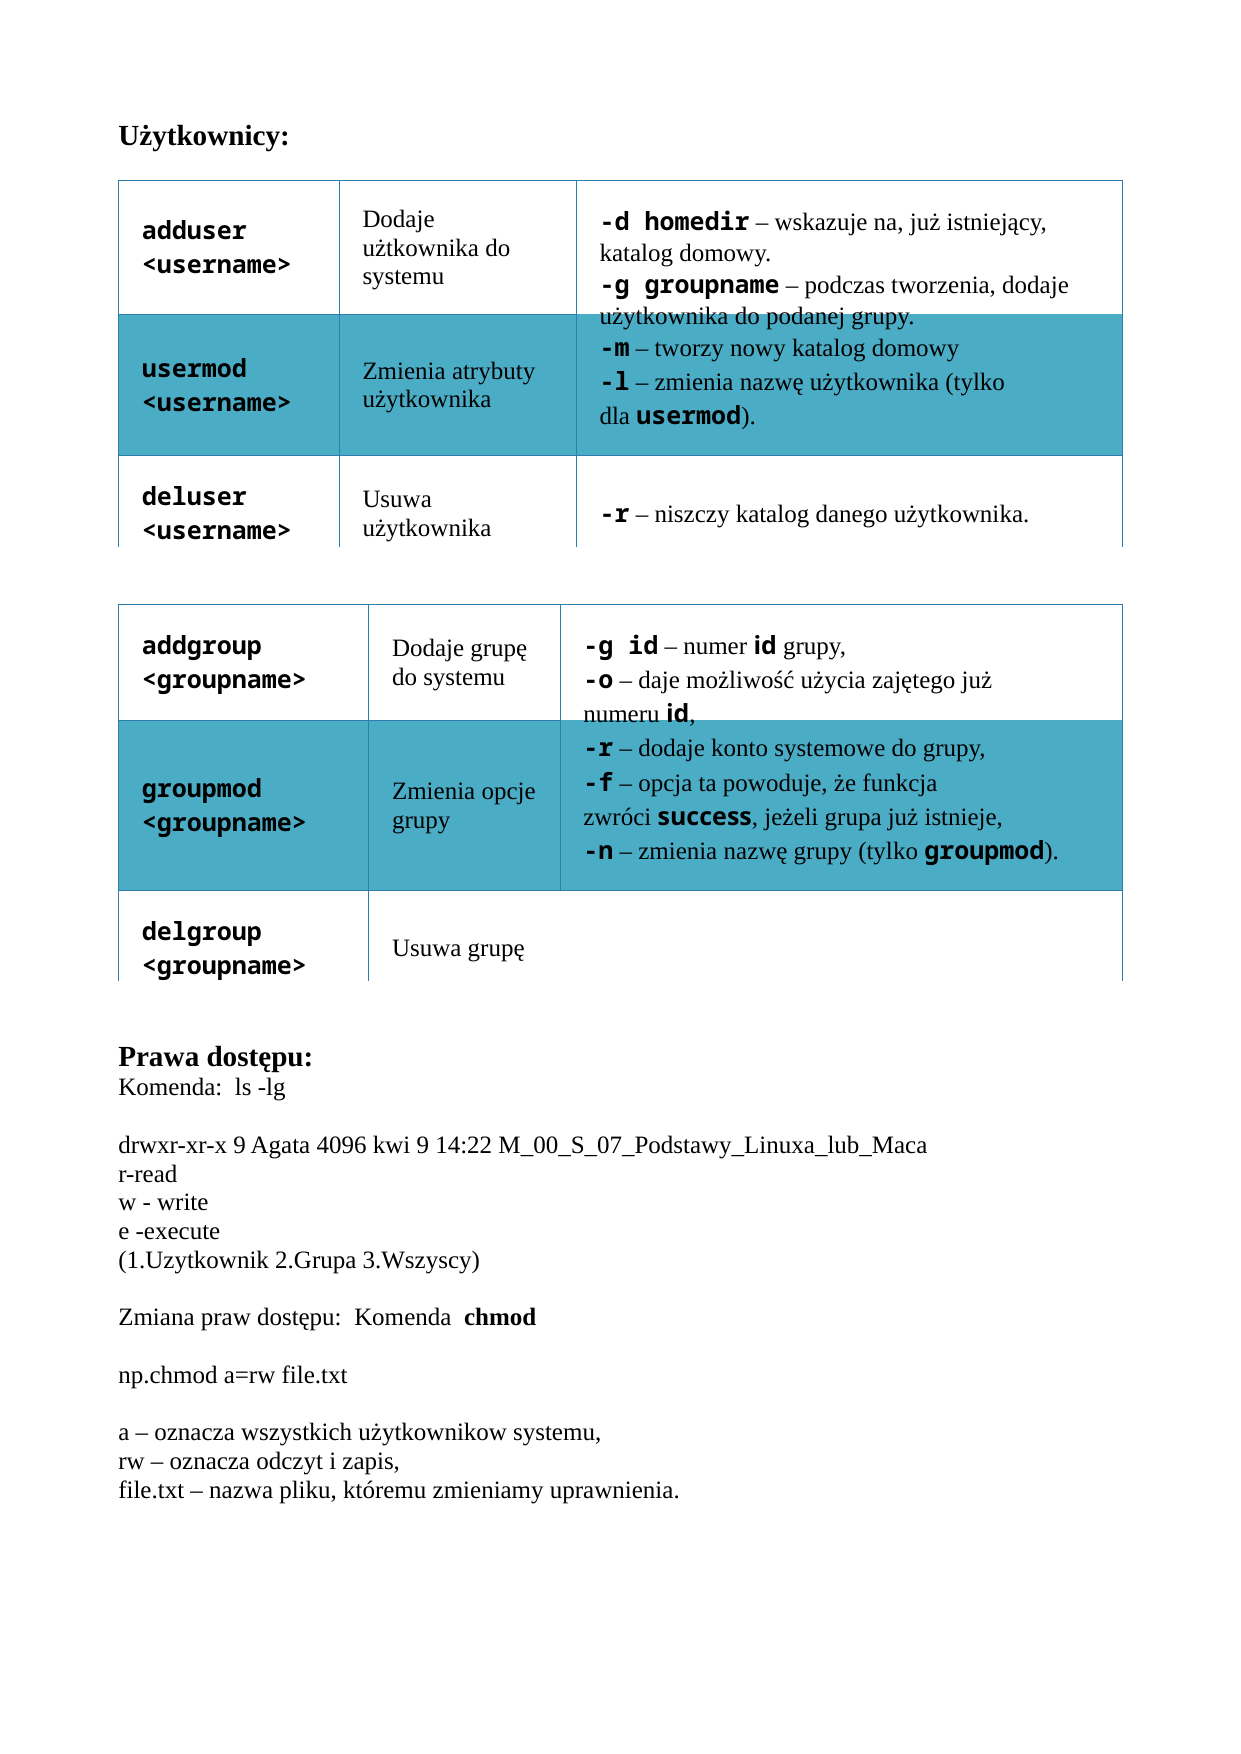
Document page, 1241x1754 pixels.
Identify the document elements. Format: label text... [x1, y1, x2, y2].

text rw – oznacza odczyt i zapis, [118, 1446, 1122, 1475]
table_cell usermod <username> [119, 315, 339, 455]
table_header -d homedir – wskazuje na, już istniejący, katalog domowy. -g groupname – podczas tworzenia, dodaje użytkownika do podanej grupy. -m – tworzy nowy katalog domowy -l – zmienia nazwę użytkownika (tylko dla usermod). [577, 181, 1122, 314]
table_header -g id – numer id grupy, -o – daje możliwość użycia zajętego już numeru id, -r – dodaje konto systemowe do grupy, -f – opcja ta powoduje, że funkcja zwróci success, jeżeli grupa już istnieje, -n – zmienia nazwę grupy (tylko groupmod). [561, 605, 1122, 720]
table_cell groupmod <groupname> [119, 721, 368, 890]
table_header Dodaje użtkownika do systemu [340, 181, 576, 314]
table_cell Zmienia opcje grupy [369, 721, 560, 890]
text a – oznacza wszystkich użytkownikow systemu, [118, 1417, 1122, 1446]
text np.chmod a=rw file.txt [118, 1360, 1122, 1389]
text r-read [118, 1159, 1122, 1187]
table_cell Usuwa użytkownika [340, 456, 576, 547]
text (1.Uzytkownik 2.Grupa 3.Wszyscy) [118, 1245, 1122, 1274]
text drwxr-xr-x 9 Agata 4096 kwi 9 14:22 M_00_S_07_Podstawy_Linuxa_lub_Maca [118, 1130, 1122, 1159]
text Komenda: ls -lg [118, 1072, 1122, 1101]
text Zmiana praw dostępu: Komenda chmod [118, 1302, 1122, 1331]
table_cell deluser <username> [119, 456, 339, 547]
text w - write [118, 1187, 1122, 1216]
table_cell delgroup <groupname> [119, 891, 368, 981]
table_cell -r – niszczy katalog danego użytkownika. [577, 456, 1122, 547]
table_header Dodaje grupę do systemu [369, 605, 560, 719]
text Prawa dostępu: [118, 1039, 1122, 1072]
table_cell Zmienia atrybuty użytkownika [340, 315, 576, 455]
text e -execute [118, 1216, 1122, 1245]
text Użytkownicy: [118, 118, 1122, 152]
text file.txt – nazwa pliku, któremu zmieniamy uprawnienia. [118, 1475, 1122, 1504]
table_header addgroup <groupname> [119, 605, 368, 719]
table_header adduser <username> [119, 181, 339, 314]
table_cell Usuwa grupę [369, 891, 1122, 981]
